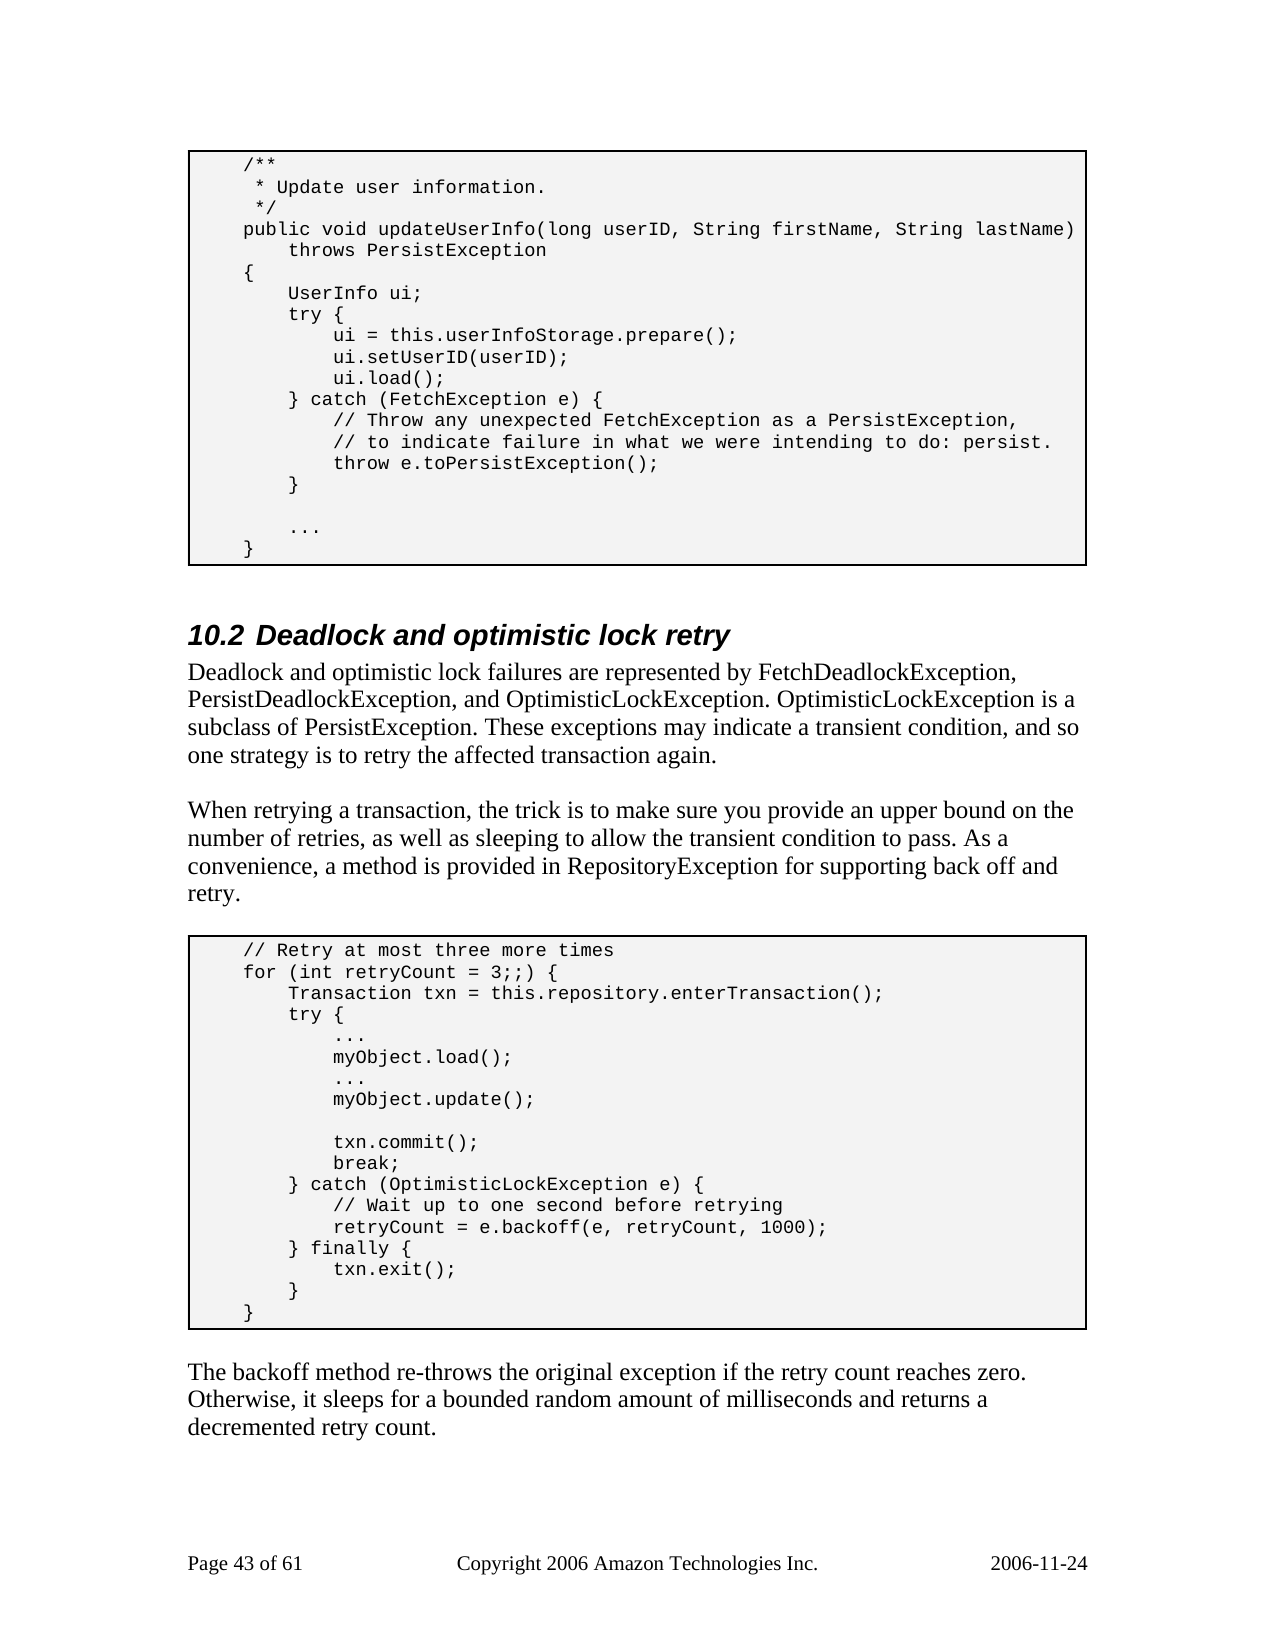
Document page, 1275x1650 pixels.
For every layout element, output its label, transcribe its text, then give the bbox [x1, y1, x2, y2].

text } catch (OptimisticLockException e) { [190, 1169, 1085, 1190]
text // Wait up to one second before retrying [190, 1190, 1085, 1211]
text * Update user information. [190, 171, 1085, 192]
text myObject.load(); [190, 1041, 1085, 1062]
text /** [190, 152, 1085, 171]
text txn.commit(); [190, 1126, 1085, 1147]
text } [190, 469, 1085, 490]
text public void updateUserInfo(long userID, String firstName, String lastName) [190, 214, 1085, 235]
text */ [190, 192, 1085, 214]
text { [190, 256, 1085, 277]
text break; [190, 1147, 1085, 1169]
text } catch (FetchException e) { [190, 384, 1085, 405]
text for (int retryCount = 3;;) { [190, 956, 1085, 977]
text Deadlock and optimistic lock failures are represented by FetchDeadlockException, PersistDeadlockException, and OptimisticLockException. OptimisticLockException is a subclass of PersistException. These exceptions may indicate a transient condition, and so one strategy is to retry the affected transaction again. [187, 658, 1087, 769]
text // Throw any unexpected FetchException as a PersistException, [190, 405, 1085, 426]
text myObject.update(); [190, 1084, 1085, 1105]
text try { [190, 999, 1085, 1020]
text retryCount = e.backoff(e, retryCount, 1000); [190, 1211, 1085, 1232]
text throw e.toPersistException(); [190, 447, 1085, 469]
text ui = this.userInfoStorage.prepare(); [190, 320, 1085, 341]
text } [190, 532, 1085, 564]
text ... [190, 1020, 1085, 1041]
text Transaction txn = this.repository.enterTransaction(); [190, 977, 1085, 999]
text try { [190, 299, 1085, 320]
text } [190, 1296, 1085, 1328]
text throws PersistException [190, 235, 1085, 256]
text UserInfo ui; [190, 277, 1085, 299]
subtitle Deadlock and optimistic lock retry [187, 619, 1087, 652]
text // to indicate failure in what we were intending to do: persist. [190, 426, 1085, 447]
text // Retry at most three more times [190, 937, 1085, 956]
text ui.setUserID(userID); [190, 341, 1085, 362]
text The backoff method re-throws the original exception if the retry count reaches zero. Otherwise, it sleeps for a bounded random amount of milliseconds and returns a decremented retry count. [187, 1358, 1087, 1441]
text ... [190, 1062, 1085, 1084]
text ui.load(); [190, 362, 1085, 384]
text When retrying a transaction, the trick is to make sure you provide an upper bound on the number of retries, as well as sleeping to allow the transient condition to pass. As a convenience, a method is provided in RepositoryException for supporting back off and retry. [187, 796, 1087, 907]
text } [190, 1275, 1085, 1296]
text txn.exit(); [190, 1254, 1085, 1275]
text ... [190, 511, 1085, 532]
text } finally { [190, 1232, 1085, 1254]
